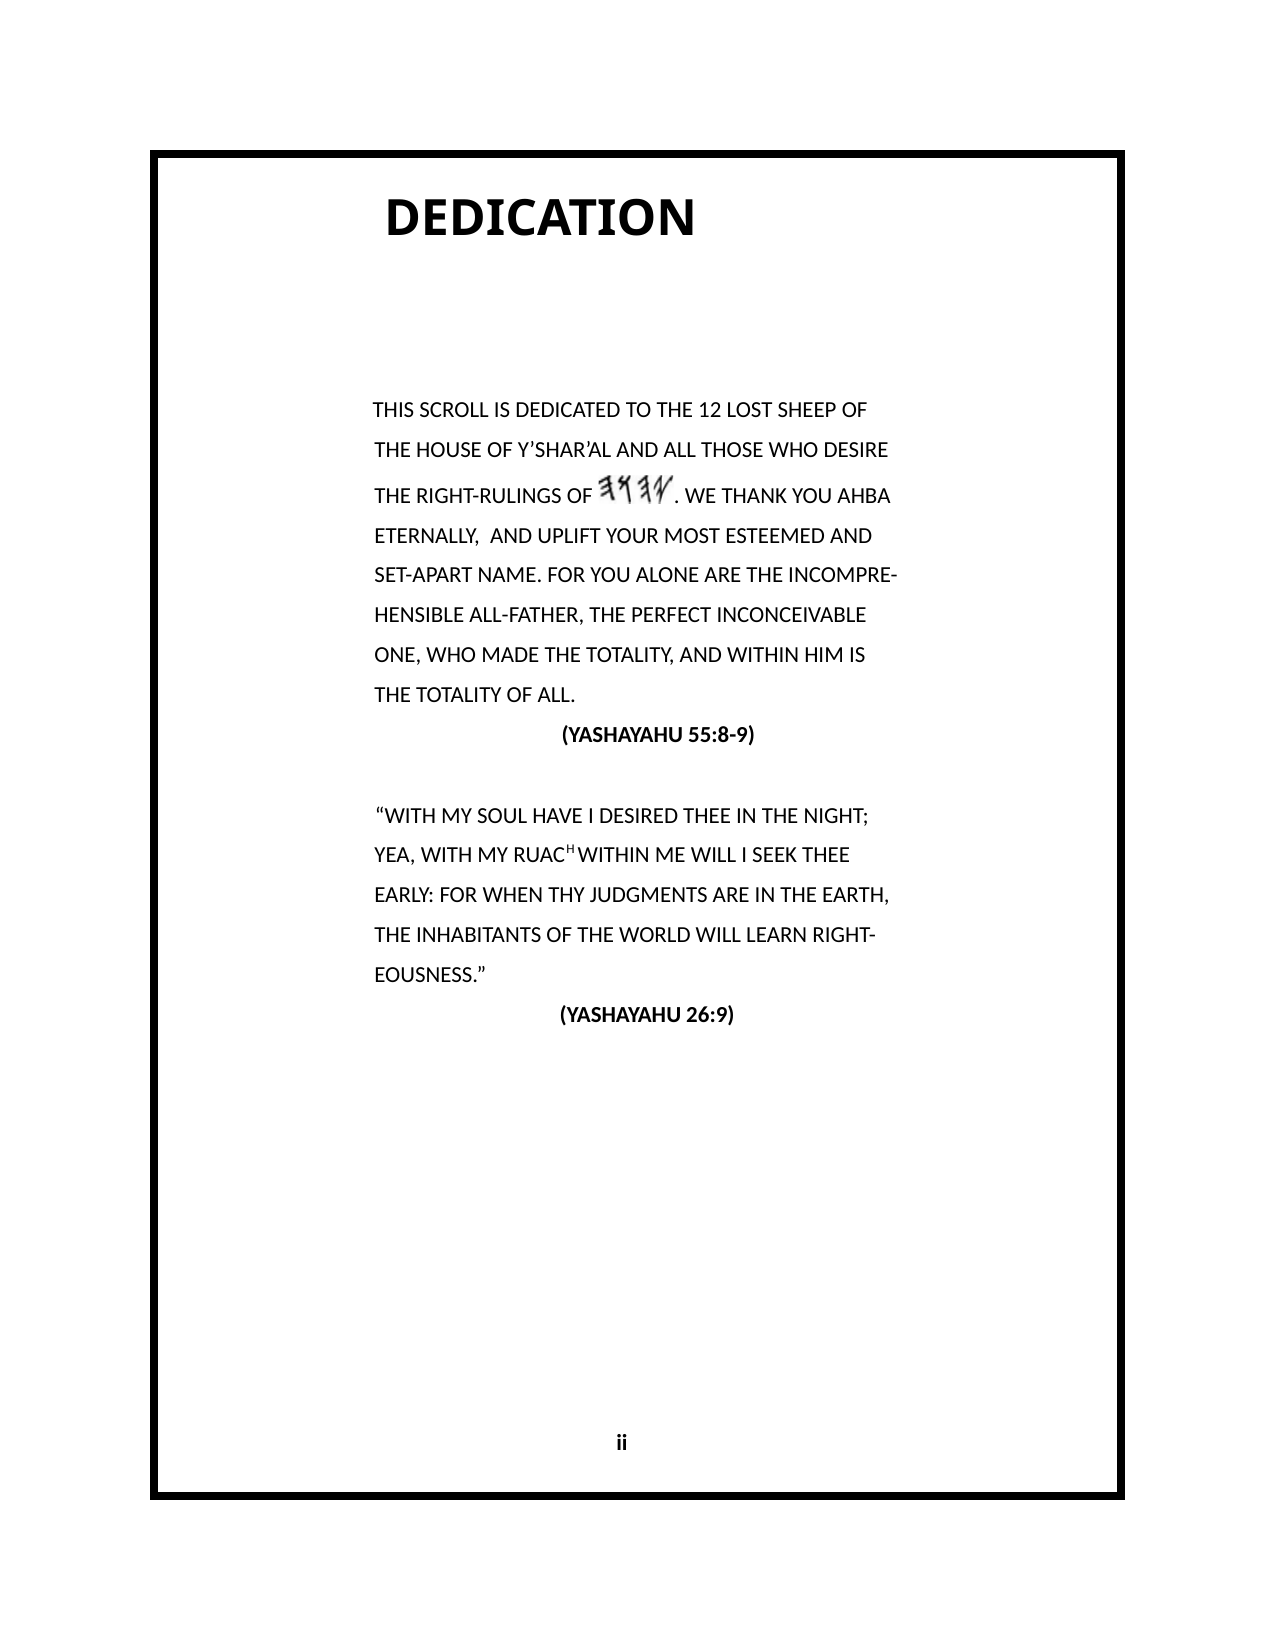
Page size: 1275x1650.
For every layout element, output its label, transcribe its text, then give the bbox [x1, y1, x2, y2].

text (YASHAYAHU 55:8-9) [158, 720, 1112, 748]
text DEDICATION [158, 182, 1112, 250]
text THE INHABITANTS OF THE WORLD WILL LEARN RIGHT- [158, 920, 1112, 948]
text EARLY: FOR WHEN THY JUDGMENTS ARE IN THE EARTH, [158, 881, 1112, 908]
text THE TOTALITY OF ALL. [158, 680, 1112, 708]
text (YASHAYAHU 26:9) [158, 1000, 1112, 1028]
text HENSIBLE ALL-FATHER, THE PERFECT INCONCEIVABLE [158, 601, 1112, 628]
text “WITH MY SOUL HAVE I DESIRED THEE IN THE NIGHT; [158, 801, 1112, 829]
text ii [158, 1428, 1112, 1457]
text ONE, WHO MADE THE TOTALITY, AND WITHIN HIM IS [158, 640, 1112, 668]
text YEA, WITH MY RUACH WITHIN ME WILL I SEEK THEE [158, 841, 1112, 869]
text THE HOUSE OF Y’SHAR’AL AND ALL THOSE WHO DESIRE [158, 435, 1112, 463]
text EOUSNESS.” [158, 960, 1112, 988]
text THE RIGHT-RULINGS OF . WE THANK YOU AHBA [158, 475, 1112, 509]
text SET-APART NAME. FOR YOU ALONE ARE THE INCOMPRE- [158, 561, 1112, 589]
text ETERNALLY, AND UPLIFT YOUR MOST ESTEEMED AND [158, 521, 1112, 549]
text THIS SCROLL IS DEDICATED TO THE 12 LOST SHEEP OF [182, 395, 1112, 423]
